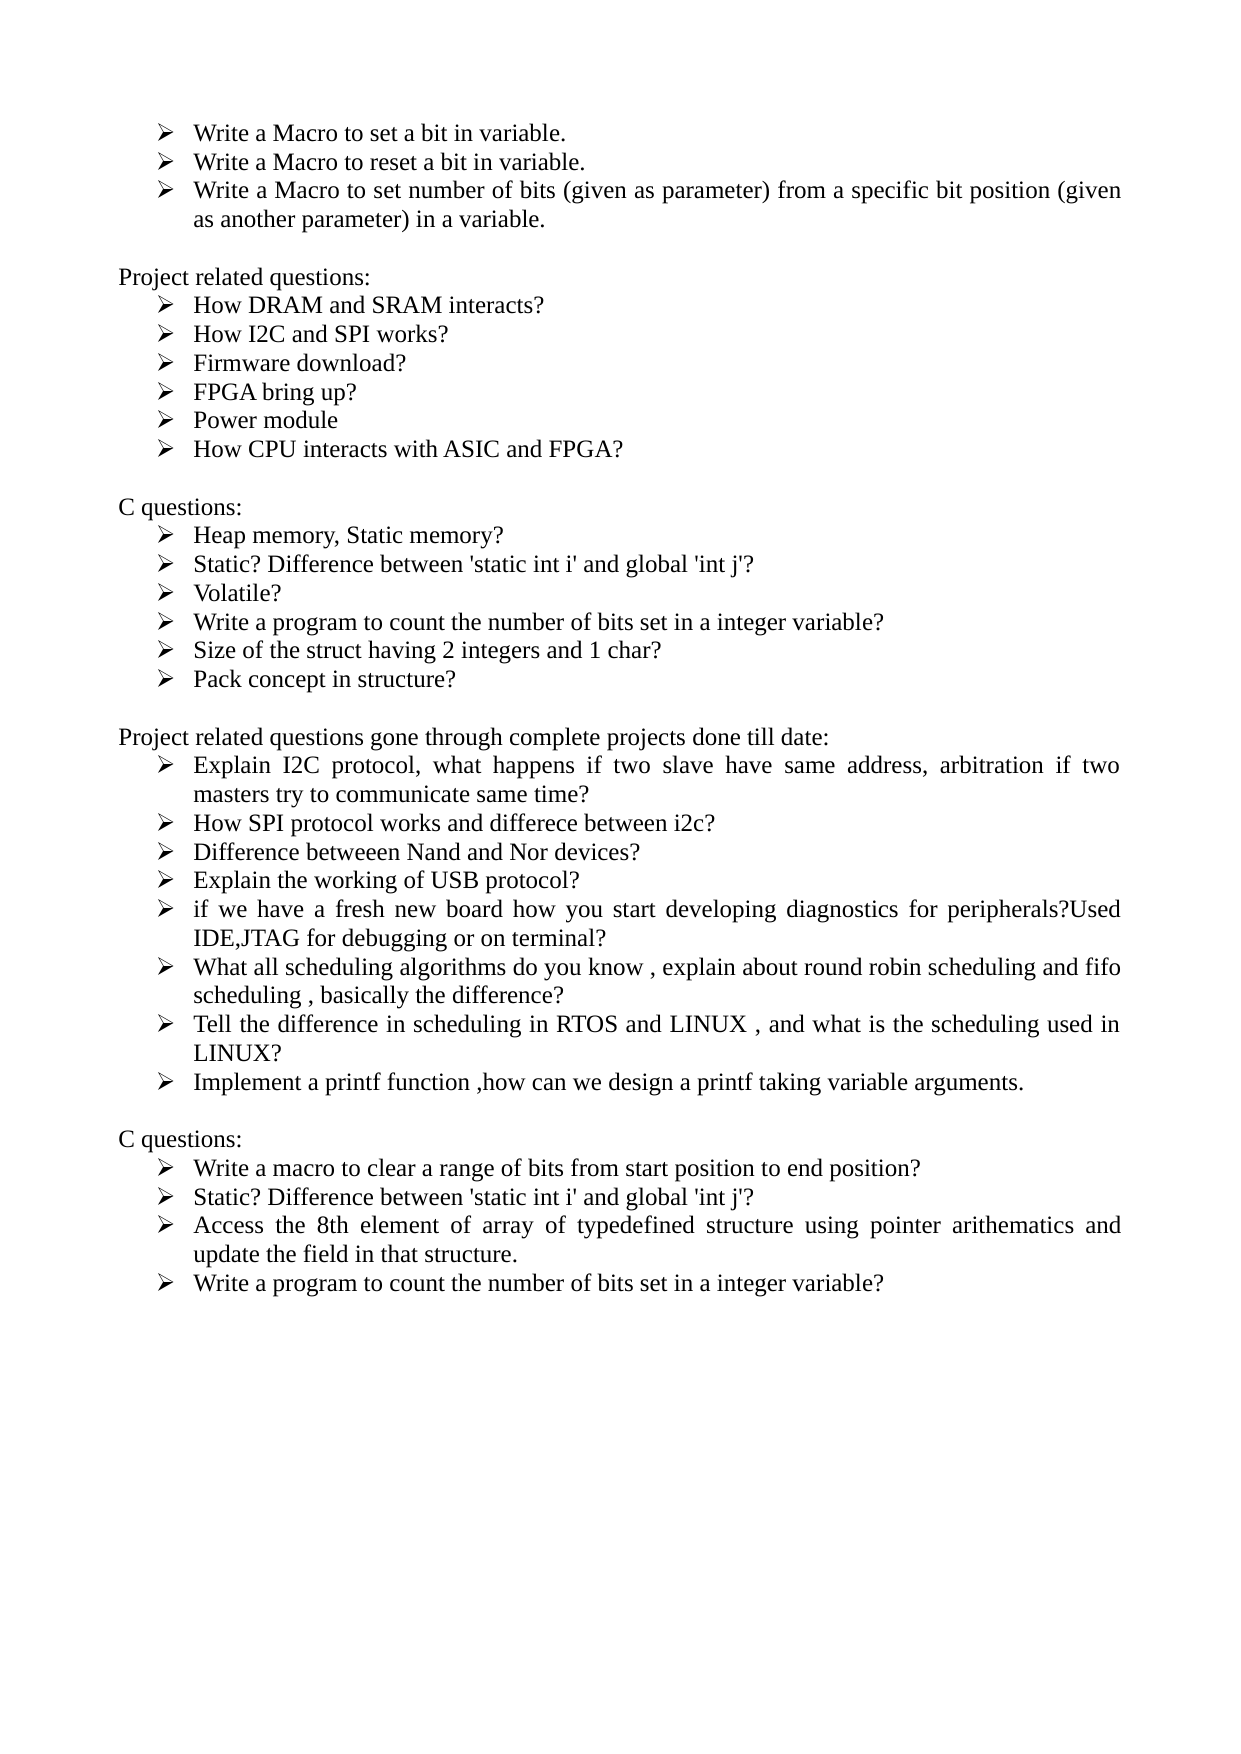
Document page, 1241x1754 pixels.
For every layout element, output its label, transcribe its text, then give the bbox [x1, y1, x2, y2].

list Write a program to count the number of bits set in a integer variable? [156, 607, 1122, 636]
list Volatile? [156, 578, 1122, 607]
list if we have a fresh new board how you start developing diagnostics for peripherals?Used IDE,JTAG for debugging or on terminal? [156, 894, 1122, 952]
text C questions: [118, 1124, 1122, 1153]
list Access the 8th element of array of typedefined structure using pointer arithematics and update the field in that structure. [156, 1211, 1122, 1268]
list Explain the working of USB protocol? [156, 866, 1122, 894]
list Write a Macro to reset a bit in variable. [156, 147, 1122, 176]
list Write a Macro to set a bit in variable. [156, 118, 1122, 147]
list How I2C and SPI works? [156, 319, 1122, 348]
list How SPI protocol works and differece between i2c? [156, 808, 1122, 837]
list Tell the difference in scheduling in RTOS and LINUX , and what is the scheduling used in LINUX? [156, 1009, 1122, 1067]
list Write a program to count the number of bits set in a integer variable? [156, 1268, 1122, 1297]
list Static? Difference between 'static int i' and global 'int j'? [156, 1182, 1122, 1211]
text Project related questions gone through complete projects done till date: [118, 722, 1122, 751]
list Write a macro to clear a range of bits from start position to end position? [156, 1153, 1122, 1182]
list Difference betweeen Nand and Nor devices? [156, 837, 1122, 866]
list Heap memory, Static memory? [156, 521, 1122, 549]
text C questions: [118, 492, 1122, 521]
list Implement a printf function ,how can we design a printf taking variable arguments. [156, 1067, 1122, 1096]
list Size of the struct having 2 integers and 1 char? [156, 636, 1122, 664]
list How DRAM and SRAM interacts? [156, 291, 1122, 319]
list Static? Difference between 'static int i' and global 'int j'? [156, 549, 1122, 578]
list What all scheduling algorithms do you know , explain about round robin scheduling and fifo scheduling , basically the difference? [156, 952, 1122, 1009]
list How CPU interacts with ASIC and FPGA? [156, 434, 1122, 463]
list FPGA bring up? [156, 377, 1122, 406]
list Write a Macro to set number of bits (given as parameter) from a specific bit position (given as another parameter) in a variable. [156, 176, 1122, 233]
text Project related questions: [118, 262, 1122, 291]
list Power module [156, 406, 1122, 434]
list Explain I2C protocol, what happens if two slave have same address, arbitration if two masters try to communicate same time? [156, 751, 1122, 808]
list Firmware download? [156, 348, 1122, 377]
list Pack concept in structure? [156, 664, 1122, 693]
